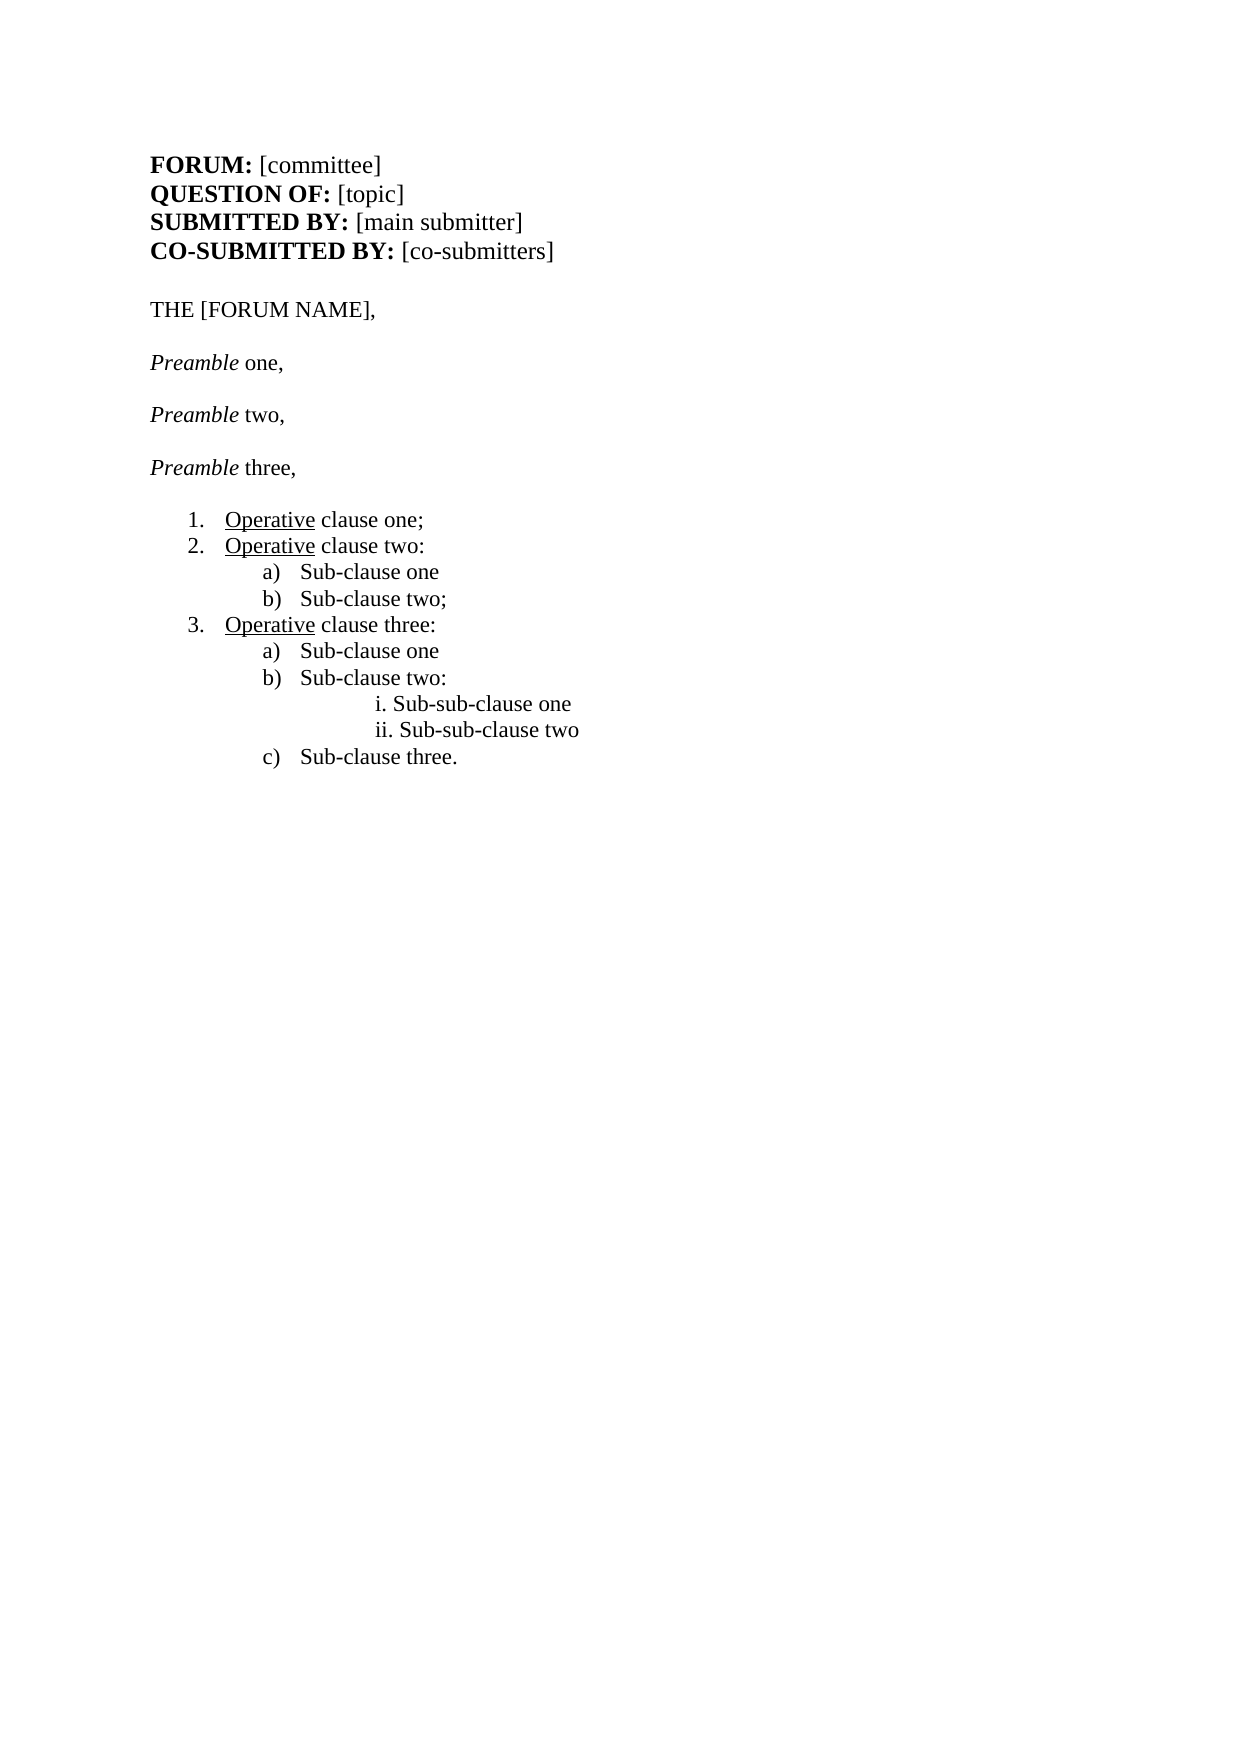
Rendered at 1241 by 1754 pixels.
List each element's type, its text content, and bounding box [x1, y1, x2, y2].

text SUBMITTED BY: [main submitter] [150, 207, 1090, 236]
text Preamble three, [150, 454, 1090, 481]
list Operative clause three: [187, 611, 1090, 637]
list Operative clause one; [187, 506, 1078, 532]
list Sub-clause three. [262, 743, 1090, 769]
text Preamble one, [150, 349, 1090, 375]
list Sub-clause two: [262, 664, 1090, 690]
text FORUM: [committee] [150, 150, 1090, 179]
list Operative clause two: [187, 532, 1090, 558]
list Sub-clause one [262, 558, 1090, 585]
list Sub-clause one [262, 637, 1090, 664]
list Sub-clause two; [262, 585, 1090, 611]
text Preamble two, [150, 402, 1090, 428]
text i. Sub-sub-clause one [300, 690, 1090, 716]
text QUESTION OF: [topic] [150, 179, 1090, 207]
text THE [FORUM NAME], [150, 296, 1090, 322]
text ii. Sub-sub-clause two [300, 716, 1090, 743]
text CO-SUBMITTED BY: [co-submitters] [150, 236, 1090, 265]
